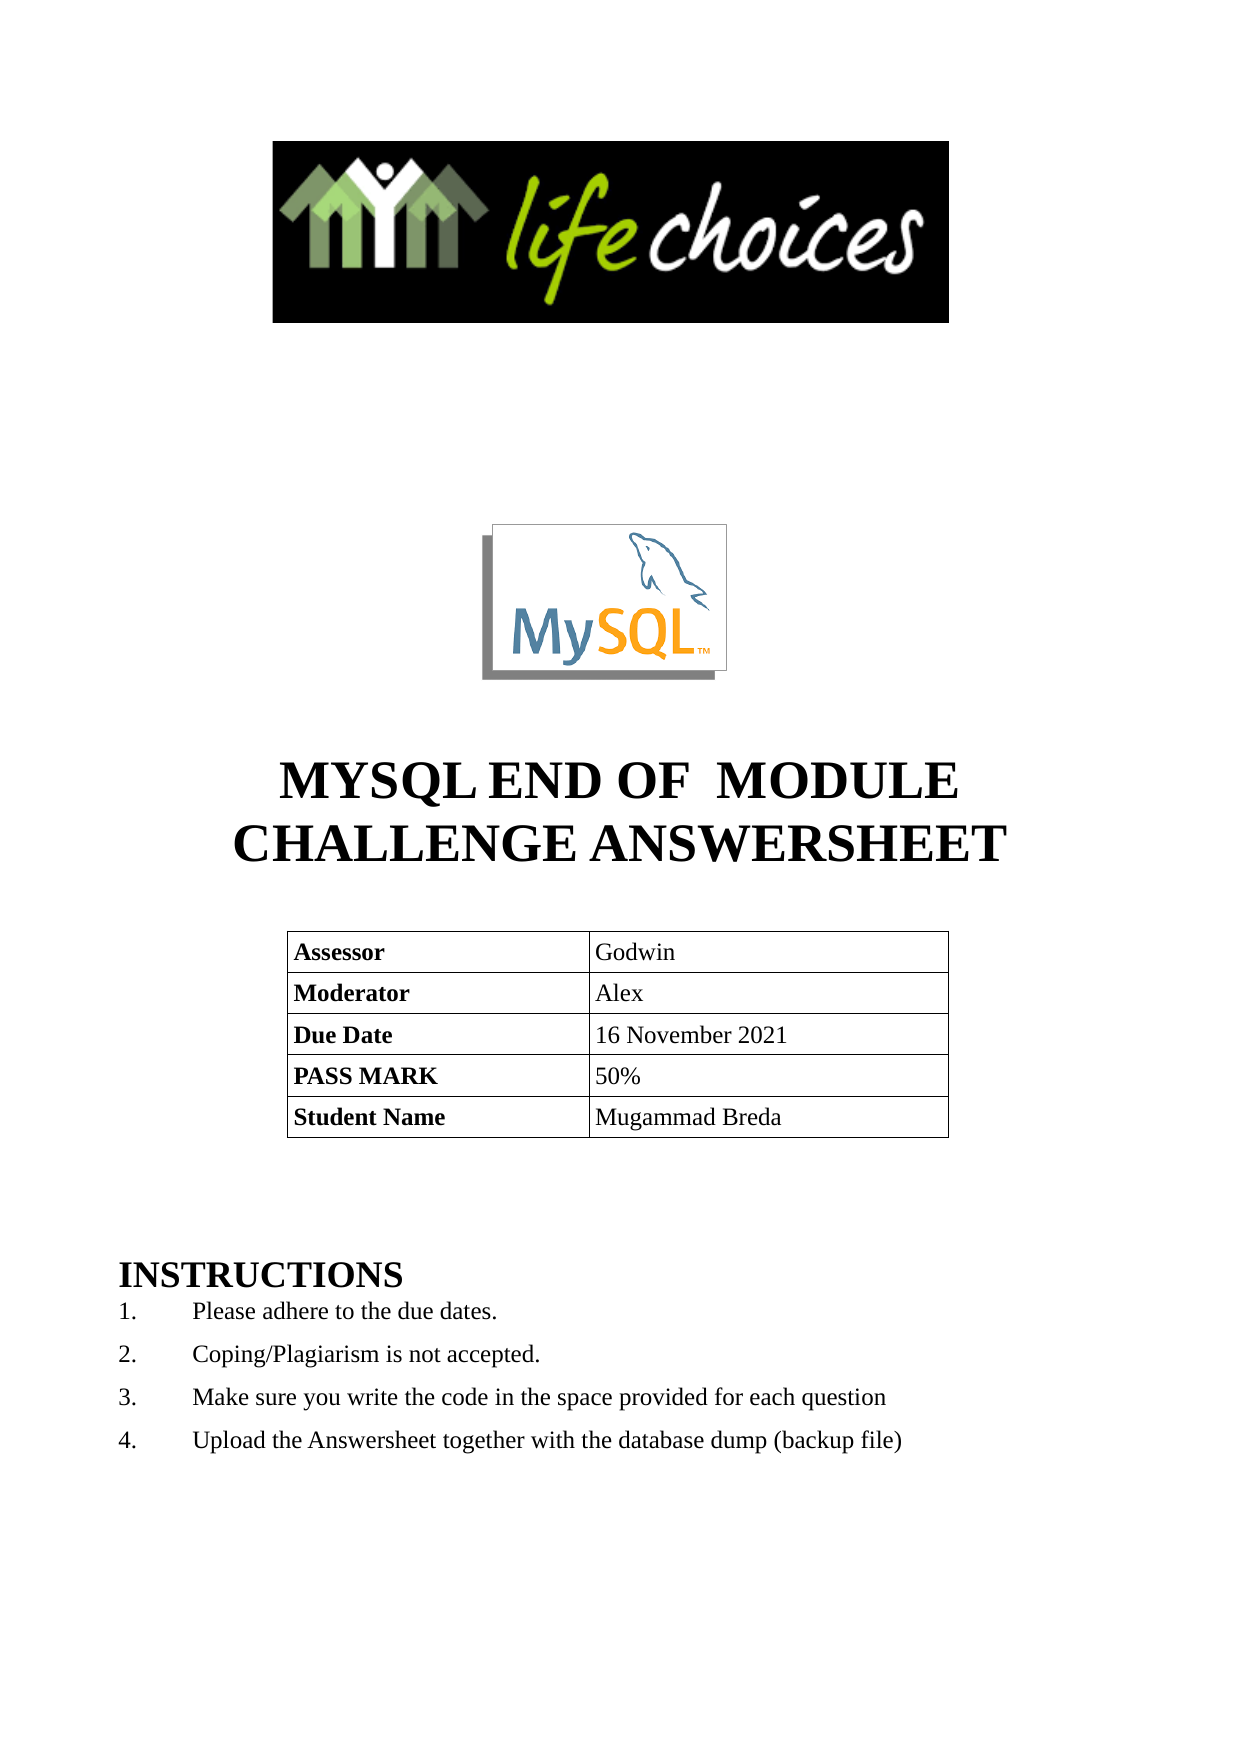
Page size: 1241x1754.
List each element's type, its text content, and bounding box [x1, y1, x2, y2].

table_cell Alex [590, 973, 948, 1013]
table_cell 50% [590, 1055, 948, 1096]
table_cell 16 November 2021 [590, 1014, 948, 1054]
text INSTRUCTIONS [118, 1253, 1122, 1296]
table_header Godwin [590, 932, 948, 972]
picture [272, 141, 949, 323]
table_cell Moderator [288, 973, 589, 1013]
table_cell Mugammad Breda [590, 1097, 948, 1137]
table_header Assessor [288, 932, 589, 972]
text 2. Coping/Plagiarism is not accepted. [118, 1339, 1122, 1368]
table_cell Student Name [288, 1097, 589, 1137]
text 4. Upload the Answersheet together with the database dump (backup file) [118, 1425, 1122, 1454]
text 1. Please adhere to the due dates. [118, 1296, 1122, 1325]
table_cell PASS MARK [288, 1055, 589, 1096]
table_cell Due Date [288, 1014, 589, 1054]
text 3. Make sure you write the code in the space provided for each question [118, 1382, 1122, 1411]
text MYSQL END OF MODULE CHALLENGE ANSWERSHEET [118, 748, 1122, 873]
picture [493, 525, 726, 670]
